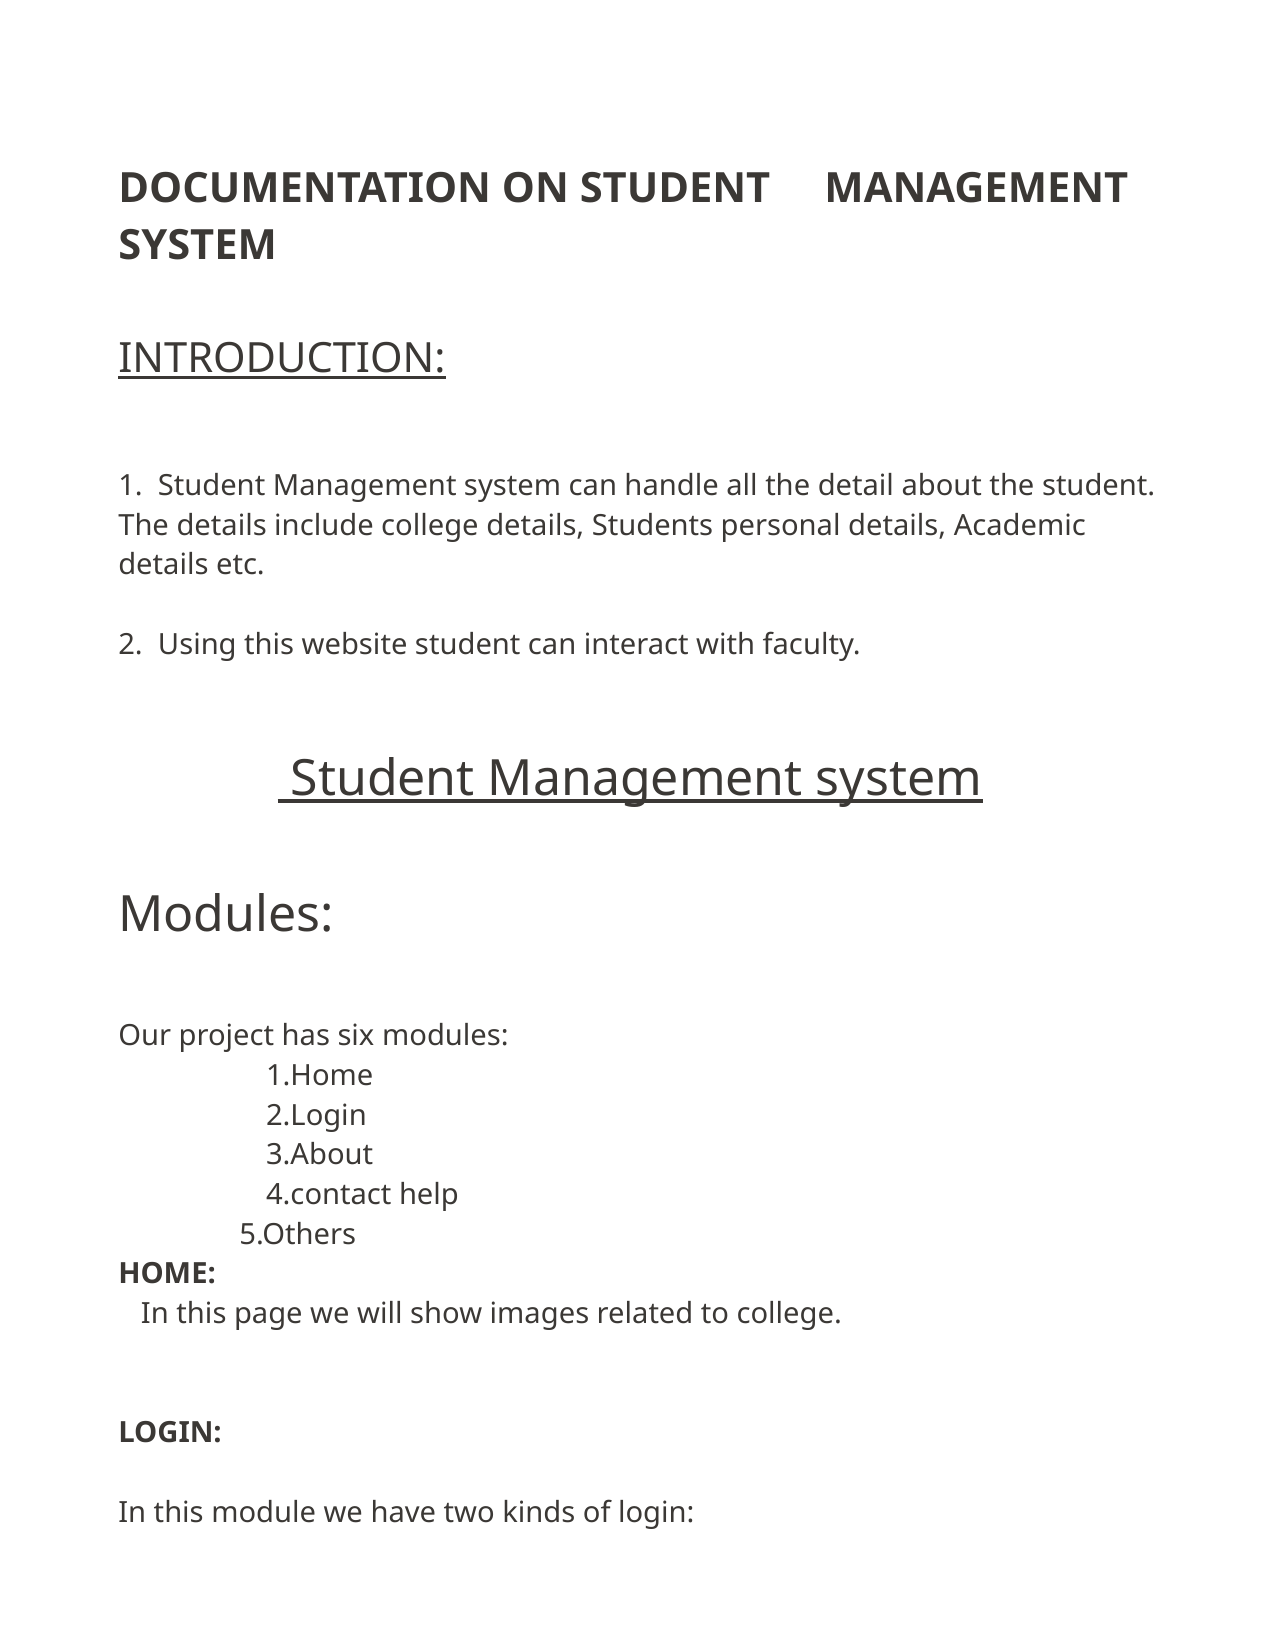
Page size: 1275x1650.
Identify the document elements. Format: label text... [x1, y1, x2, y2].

text 2. Using this website student can interact with faculty. [118, 623, 1157, 663]
text 3.About [118, 1134, 1157, 1173]
text DOCUMENTATION ON STUDENT MANAGEMENT SYSTEM [118, 158, 1157, 271]
text In this module we have two kinds of login: [118, 1491, 1157, 1531]
text 5.Others [118, 1213, 1157, 1253]
text Our project has six modules: [118, 1014, 1157, 1054]
text LOGIN: [118, 1411, 1157, 1451]
text 4.contact help [118, 1173, 1157, 1213]
text Student Management system [118, 742, 1157, 810]
text 2.Login [118, 1094, 1157, 1134]
text In this page we will show images related to college. [118, 1292, 1157, 1332]
text 1.Home [118, 1054, 1157, 1094]
text INTRODUCTION: [118, 328, 1157, 385]
text HOME: [118, 1253, 1157, 1292]
text Modules: [118, 878, 1157, 946]
text 1. Student Management system can handle all the detail about the student. The details include college details, Students personal details, Academic details etc. [118, 464, 1157, 583]
